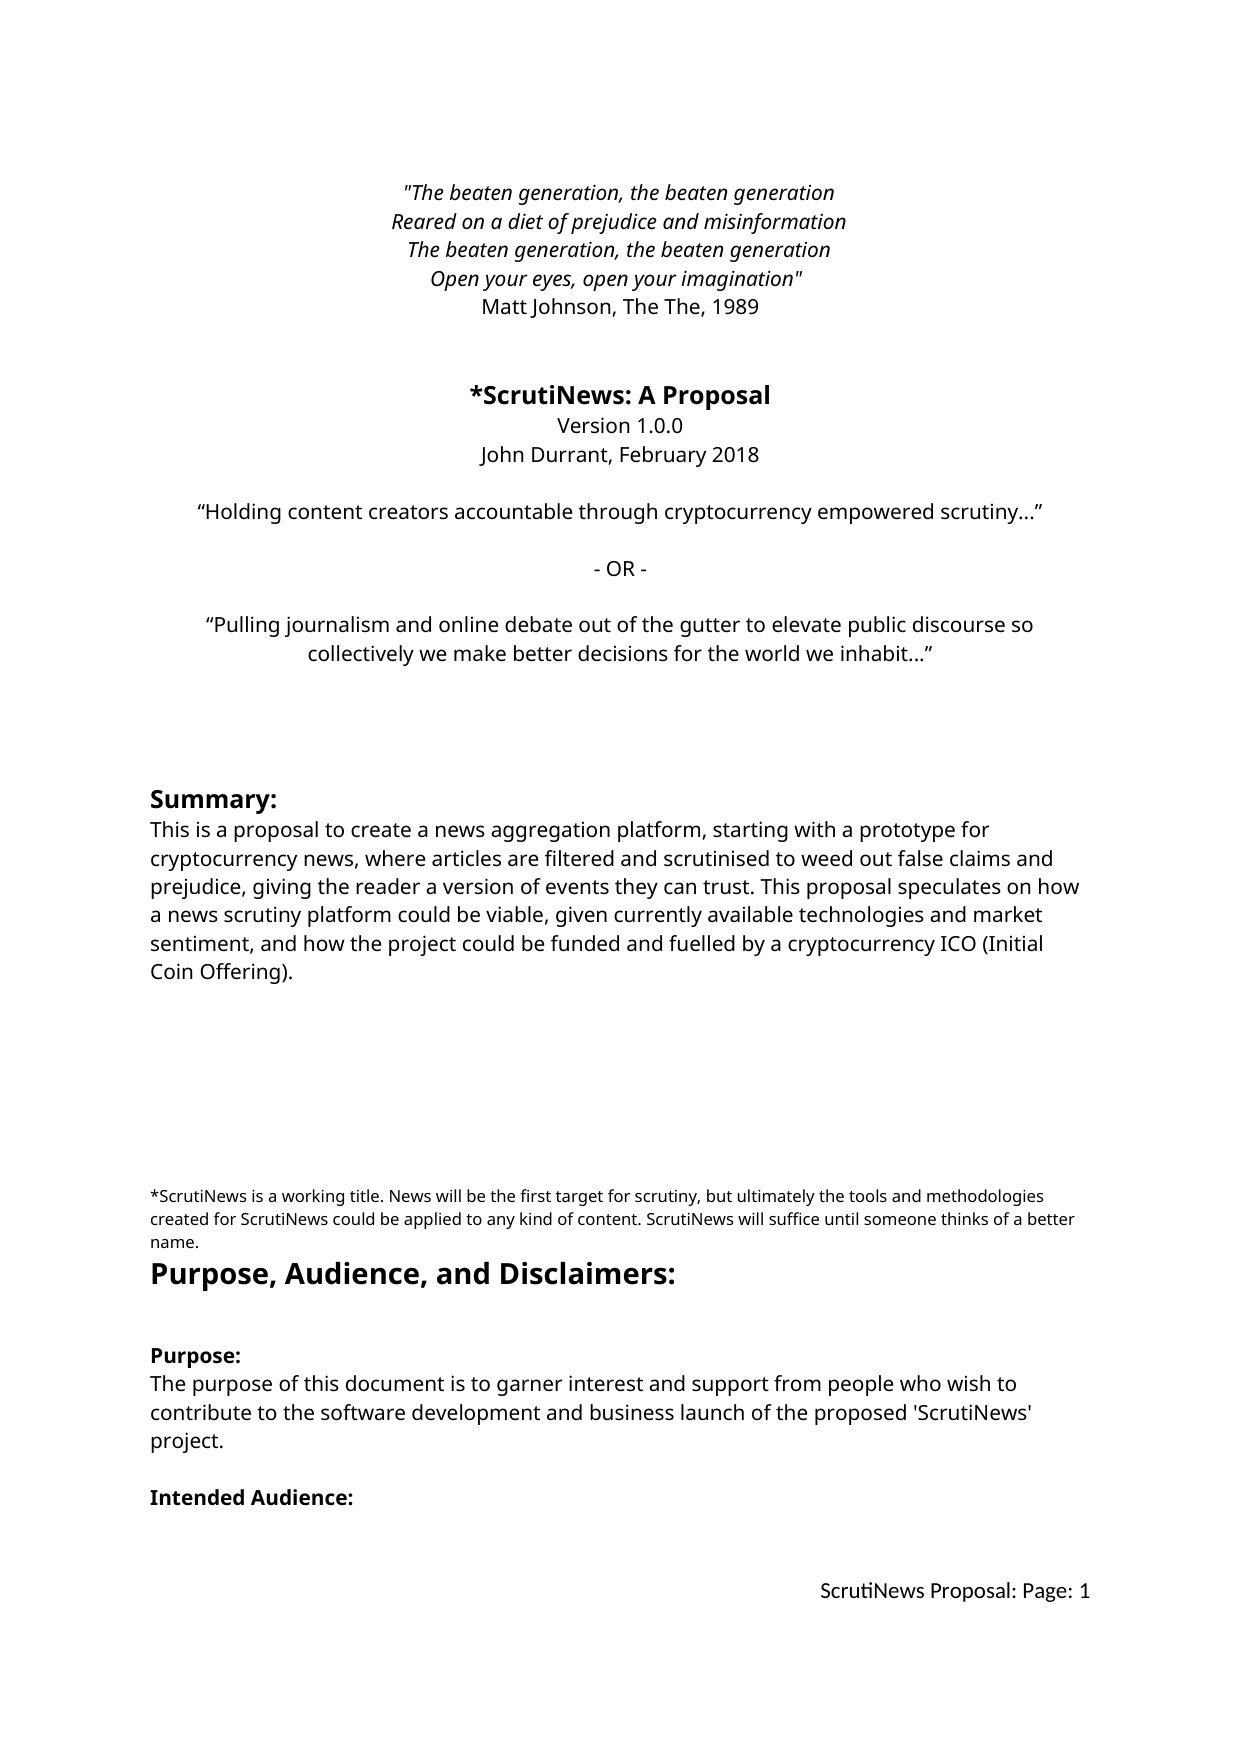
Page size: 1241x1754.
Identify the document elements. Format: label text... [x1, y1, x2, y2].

text Open your eyes, open your imagination" [150, 264, 1090, 292]
text Summary: [150, 781, 1090, 815]
text This is a proposal to create a news aggregation platform, starting with a prototype for cryptocurrency news, where articles are filtered and scrutinised to weed out false claims and prejudice, giving the reader a version of events they can trust. This proposal speculates on how a news scrutiny platform could be viable, given currently available technologies and market sentiment, and how the project could be funded and fuelled by a cryptocurrency ICO (Initial Coin Offering). [150, 815, 1090, 986]
text Reared on a diet of prejudice and misinformation [150, 207, 1090, 235]
text The beaten generation, the beaten generation [150, 235, 1090, 264]
text “Pulling journalism and online debate out of the gutter to elevate public discourse so collectively we make better decisions for the world we inhabit...” [150, 611, 1090, 667]
text Version 1.0.0 [150, 412, 1090, 440]
text Purpose: [150, 1341, 1090, 1369]
text John Durrant, February 2018 [150, 440, 1090, 468]
text Purpose, Audience, and Disclaimers: [150, 1253, 1090, 1293]
text “Holding content creators accountable through cryptocurrency empowered scrutiny...” [150, 497, 1090, 525]
text Matt Johnson, The The, 1989 [150, 292, 1090, 321]
text *ScrutiNews is a working title. News will be the first target for scrutiny, but ultimately the tools and methodologies created for ScrutiNews could be applied to any kind of content. ScrutiNews will suffice until someone thinks of a better name. [150, 1185, 1090, 1253]
text Intended Audience: [150, 1483, 1090, 1512]
text - OR - [150, 554, 1090, 582]
text "The beaten generation, the beaten generation [150, 178, 1090, 207]
text *ScrutiNews: A Proposal [150, 377, 1090, 412]
text The purpose of this document is to garner interest and support from people who wish to contribute to the software development and business launch of the proposed 'ScrutiNews' project. [150, 1369, 1090, 1455]
